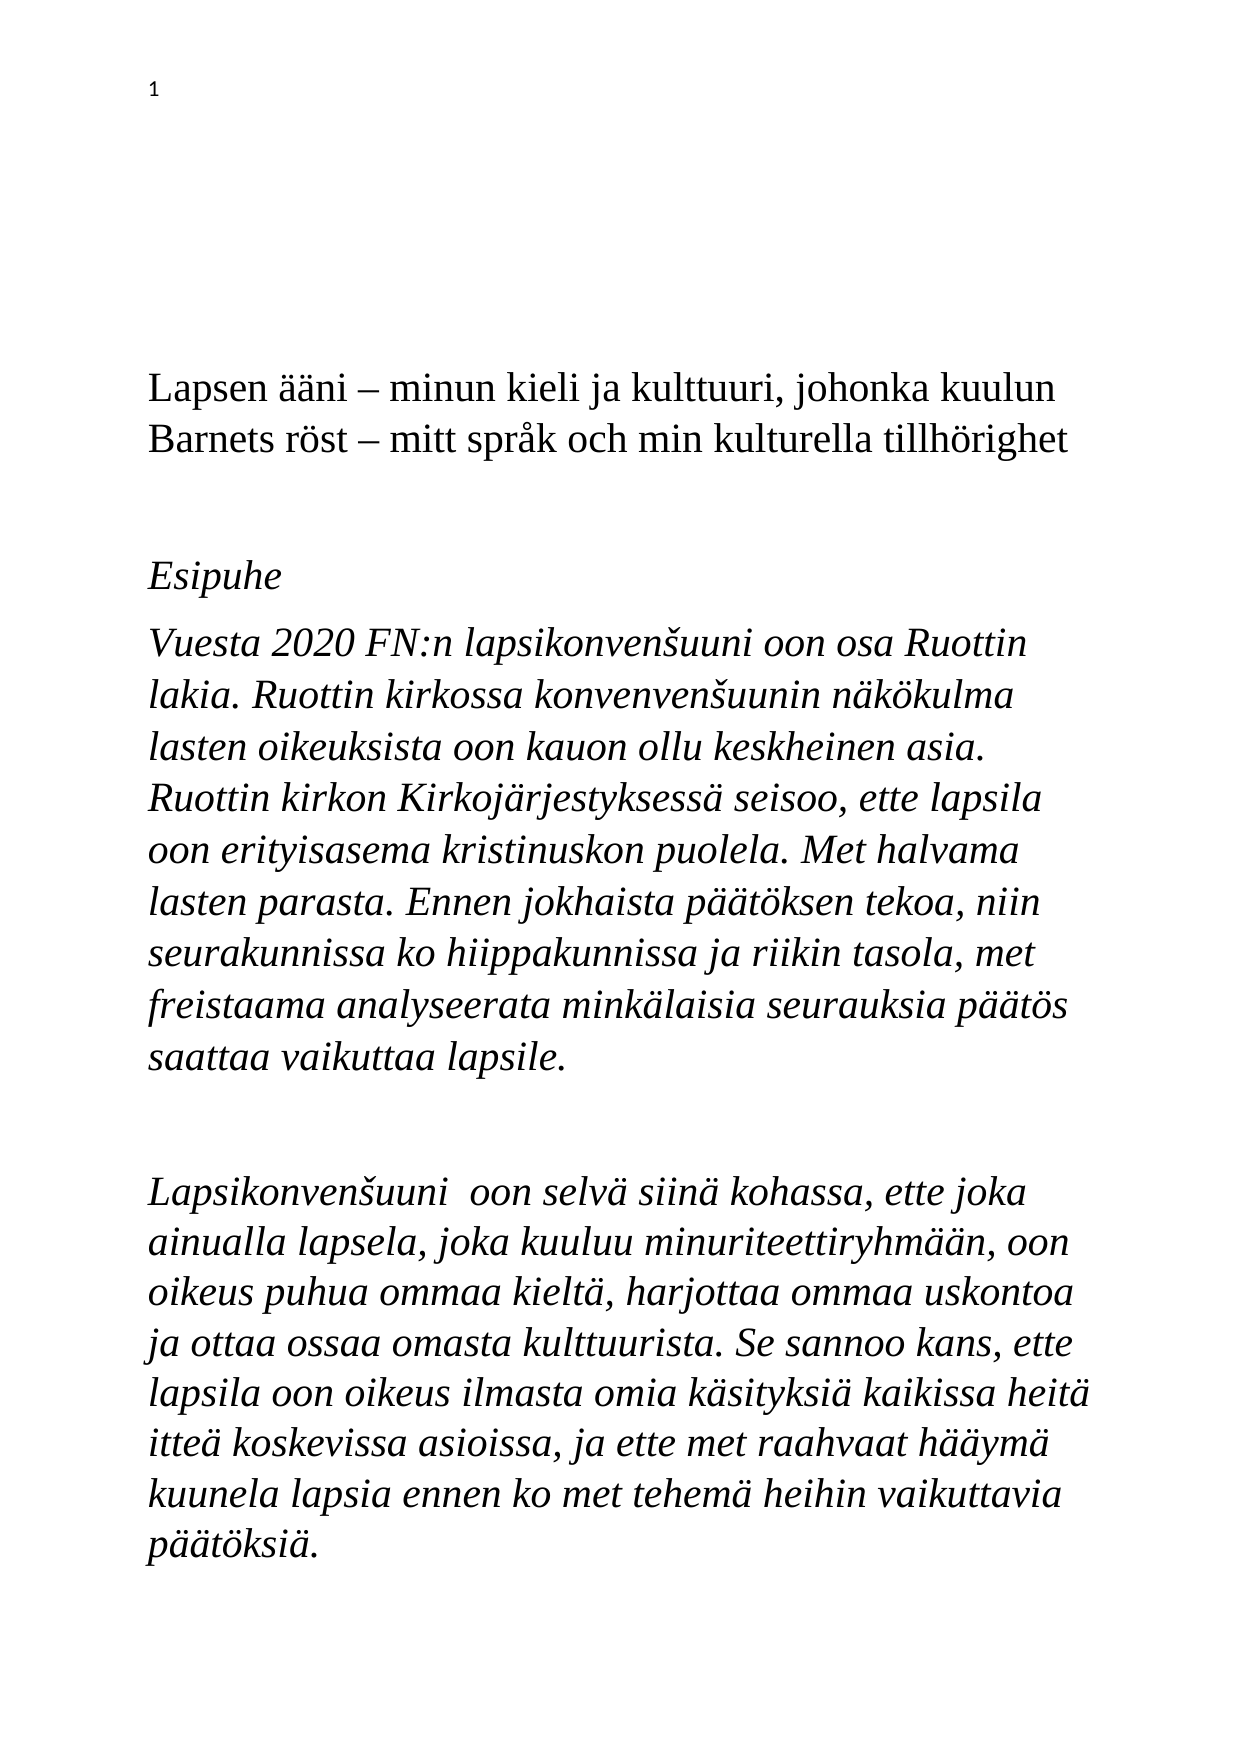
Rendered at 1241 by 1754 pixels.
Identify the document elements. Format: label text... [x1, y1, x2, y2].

text Vuesta 2020 FN:n lapsikonvenšuuni oon osa Ruottin lakia. Ruottin kirkossa konvenvenšuunin näkökulma lasten oikeuksista oon kauon ollu keskheinen asia. Ruottin kirkon Kirkojärjestyksessä seisoo, ette lapsila oon erityisasema kristinuskon puolela. Met halvama lasten parasta. Ennen jokhaista päätöksen tekoa, niin seurakunnissa ko hiippakunnissa ja riikin tasola, met freistaama analyseerata minkälaisia seurauksia päätös saattaa vaikuttaa lapsile. [148, 618, 1093, 1079]
text Lapsikonvenšuuni oon selvä siinä kohassa, ette joka ainualla lapsela, joka kuuluu minuriteettiryhmään, oon oikeus puhua ommaa kieltä, harjottaa ommaa uskontoa ja ottaa ossaa omasta kulttuurista. Se sannoo kans, ette lapsila oon oikeus ilmasta omia käsityksiä kaikissa heitä itteä koskevissa asioissa, ja ette met raahvaat hääymä kuunela lapsia ennen ko met tehemä heihin vaikuttavia päätöksiä. [148, 1166, 1093, 1566]
text Lapsen ääni – minun kieli ja kulttuuri, johonka kuulun Barnets röst – mitt språk och min kulturella tillhörighet [148, 362, 1093, 462]
text Esipuhe [148, 551, 1093, 598]
